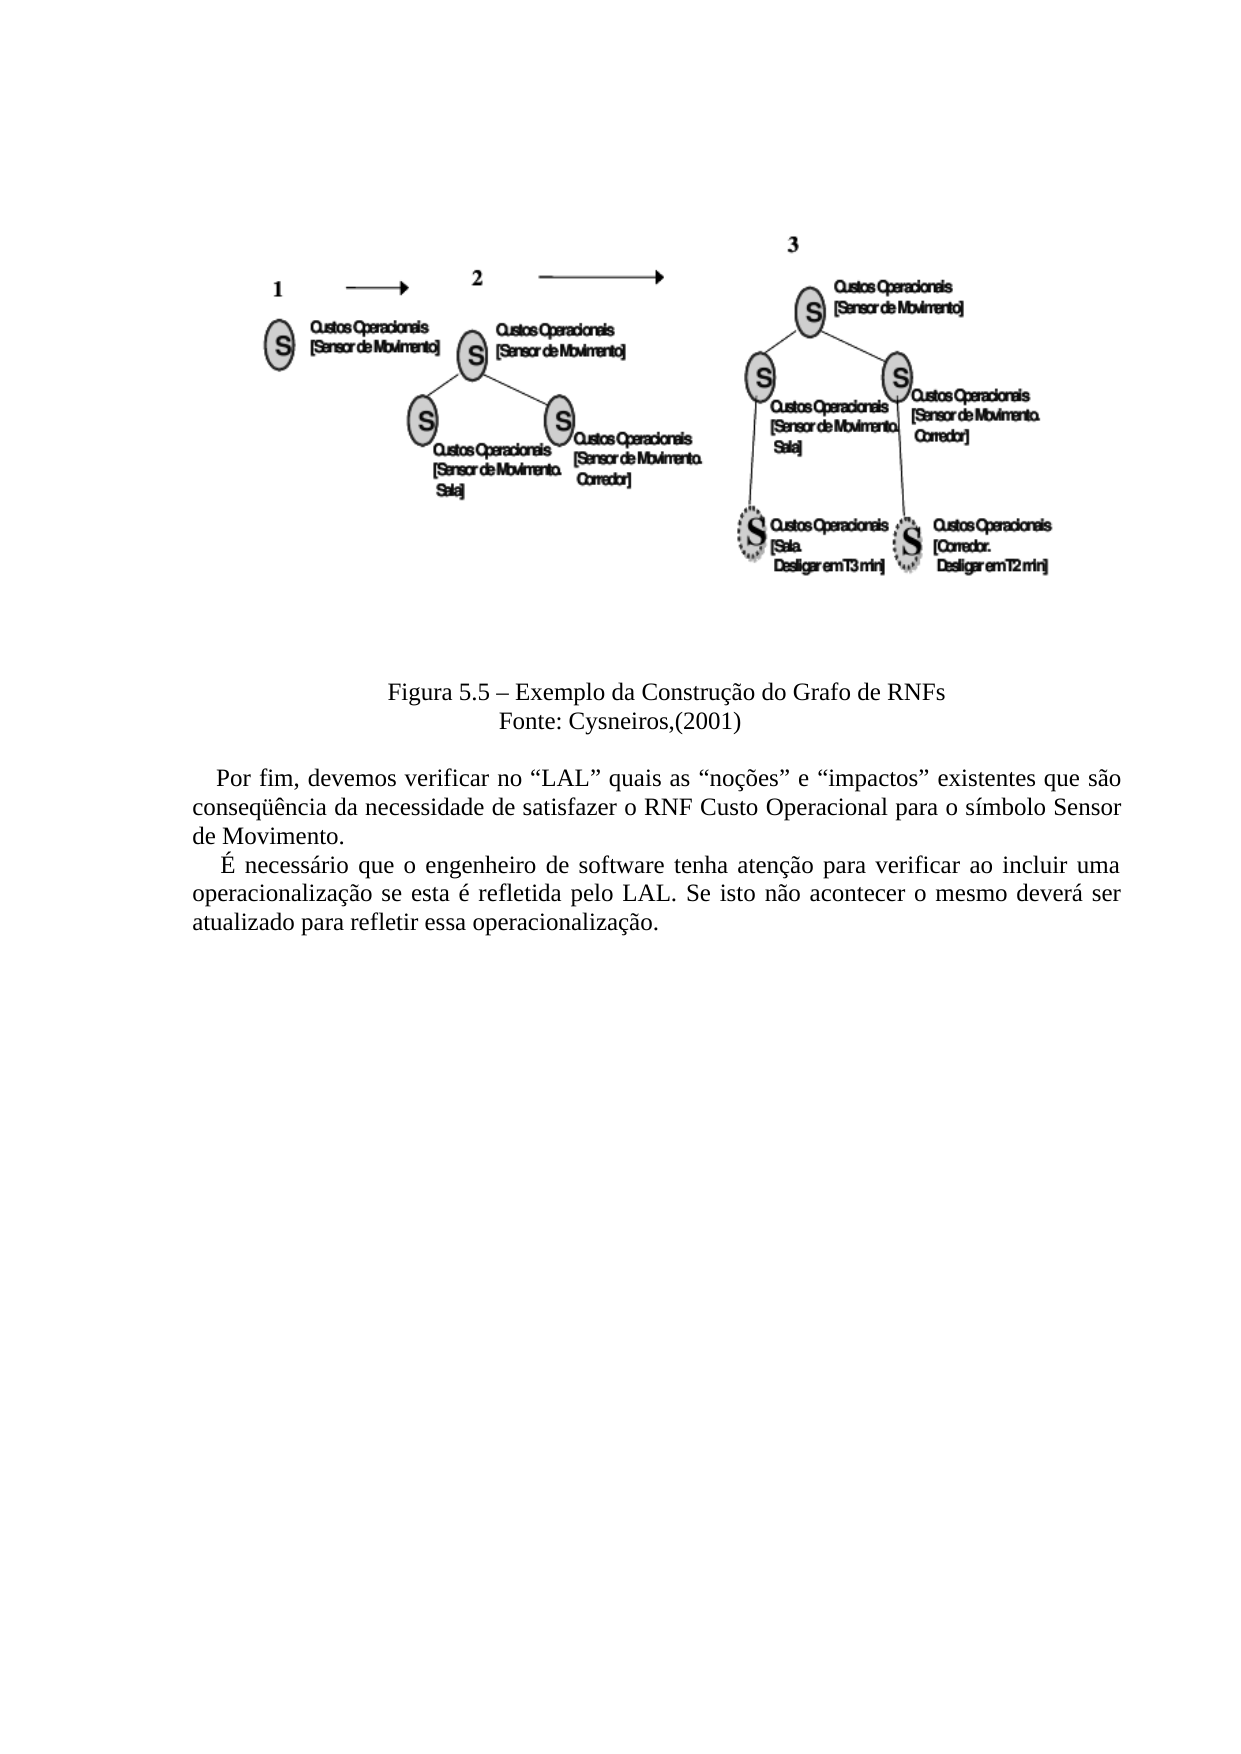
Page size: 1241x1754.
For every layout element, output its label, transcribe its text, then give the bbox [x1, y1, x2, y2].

text Por fim, devemos verificar no “LAL” quais as “noções” e “impactos” existentes que são conseqüência da necessidade de satisfazer o RNF Custo Operacional para o símbolo Sensor de Movimento. [192, 763, 1122, 850]
text Fonte: Cysneiros,(2001) [118, 706, 1122, 735]
text É necessário que o engenheiro de software tenha atenção para verificar ao incluir uma operacionalização se esta é refletida pelo LAL. Se isto não acontecer o mesmo deverá ser atualizado para refletir essa operacionalização. [192, 850, 1122, 936]
text Figura 5.5 – Exemplo da Construção do Grafo de RNFs [192, 677, 1122, 706]
